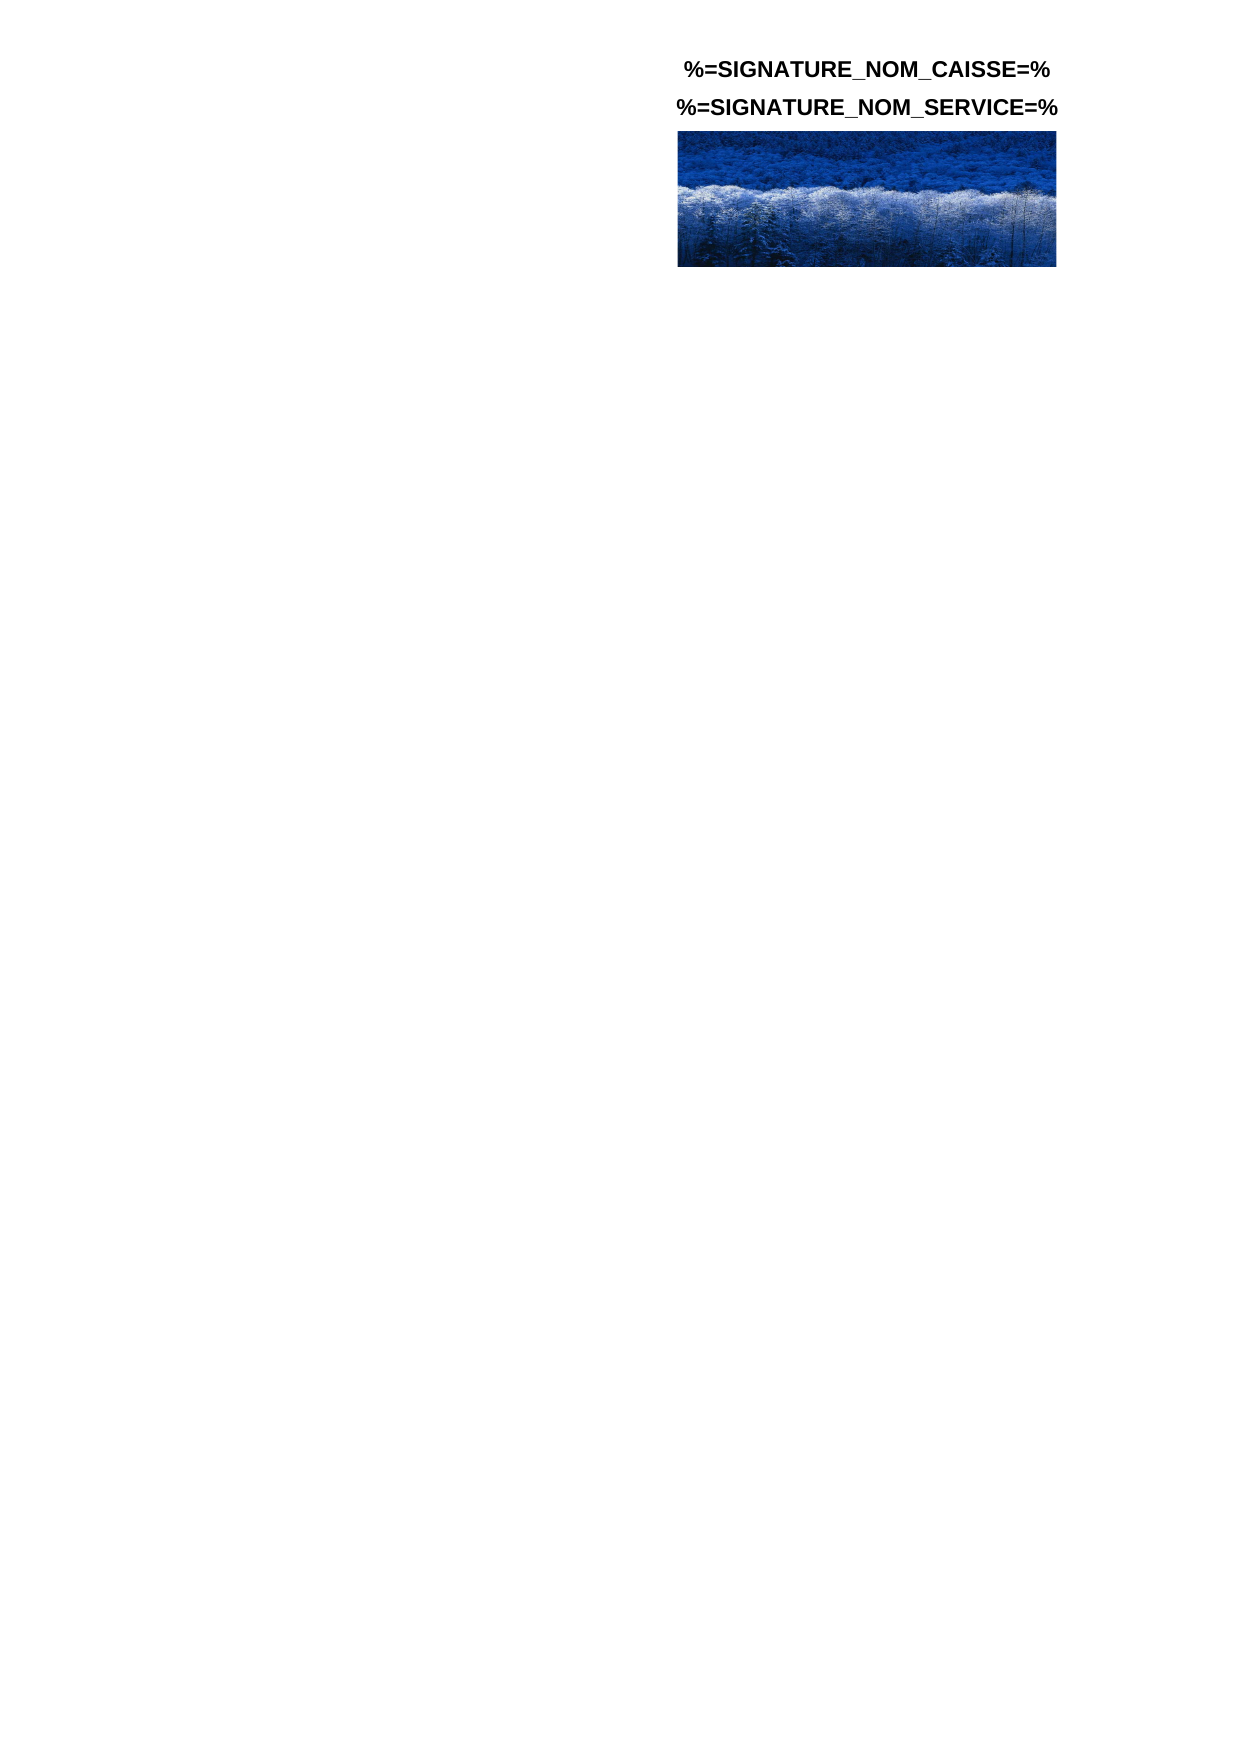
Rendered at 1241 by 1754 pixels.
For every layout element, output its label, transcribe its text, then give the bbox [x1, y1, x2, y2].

picture [677, 131, 1057, 267]
table_header [118, 50, 612, 88]
table_header %=SIGNATURE_NOM_CAISSE=% [612, 50, 1122, 88]
table_cell %=SIGNATURE_NOM_SERVICE=% [612, 88, 1122, 126]
table_cell [118, 126, 612, 299]
table_cell [612, 126, 1122, 299]
table_cell [118, 88, 612, 126]
